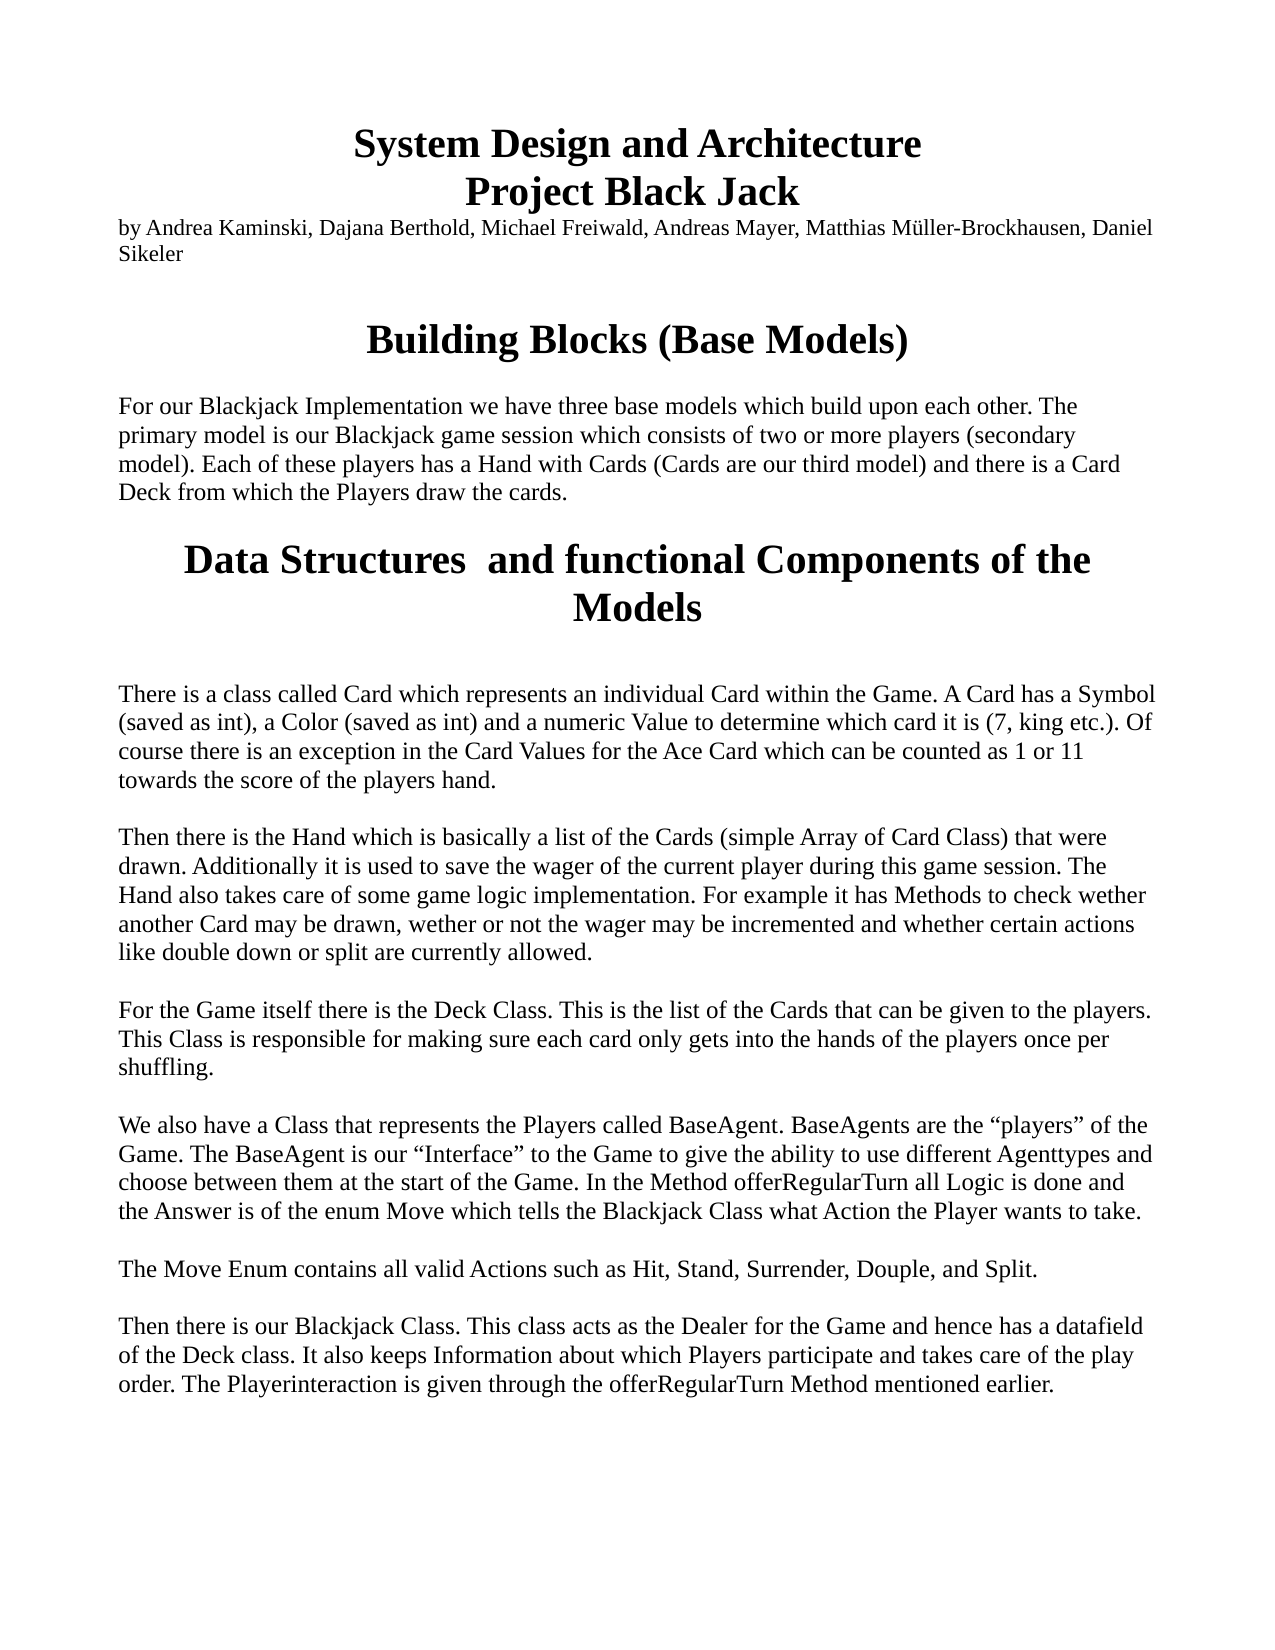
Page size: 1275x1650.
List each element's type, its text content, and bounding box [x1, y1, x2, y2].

text There is a class called Card which represents an individual Card within the Game. A Card has a Symbol (saved as int), a Color (saved as int) and a numeric Value to determine which card it is (7, king etc.). Of course there is an exception in the Card Values for the Ace Card which can be counted as 1 or 11 towards the score of the players hand. [118, 679, 1157, 794]
text Building Blocks (Base Models) [118, 314, 1157, 362]
text Then there is the Hand which is basically a list of the Cards (simple Array of Card Class) that were drawn. Additionally it is used to save the wager of the current player during this game session. The Hand also takes care of some game logic implementation. For example it has Methods to check wether another Card may be drawn, wether or not the wager may be incremented and whether certain actions like double down or split are currently allowed. [118, 822, 1157, 966]
text For our Blackjack Implementation we have three base models which build upon each other. The primary model is our Blackjack game session which consists of two or more players (secondary model). Each of these players has a Hand with Cards (Cards are our third model) and there is a Card Deck from which the Players draw the cards. [118, 391, 1157, 506]
text We also have a Class that represents the Players called BaseAgent. BaseAgents are the “players” of the Game. The BaseAgent is our “Interface” to the Game to give the ability to use different Agenttypes and choose between them at the start of the Game. In the Method offerRegularTurn all Logic is done and the Answer is of the enum Move which tells the Blackjack Class what Action the Player wants to take. [118, 1110, 1157, 1225]
text System Design and Architecture [118, 118, 1157, 166]
text Project Black Jack [118, 166, 1157, 214]
text For the Game itself there is the Deck Class. This is the list of the Cards that can be given to the players. This Class is responsible for making sure each card only gets into the hands of the players once per shuffling. [118, 995, 1157, 1081]
text The Move Enum contains all valid Actions such as Hit, Stand, Surrender, Douple, and Split. [118, 1254, 1157, 1282]
text Then there is our Blackjack Class. This class acts as the Dealer for the Game and hence has a datafield of the Deck class. It also keeps Information about which Players participate and takes care of the play order. The Playerinteraction is given through the offerRegularTurn Method mentioned earlier. [118, 1311, 1157, 1397]
text Data Structures and functional Components of the Models [118, 535, 1157, 631]
text by Andrea Kaminski, Dajana Berthold, Michael Freiwald, Andreas Mayer, Matthias Müller-Brockhausen, Daniel Sikeler [118, 214, 1157, 267]
